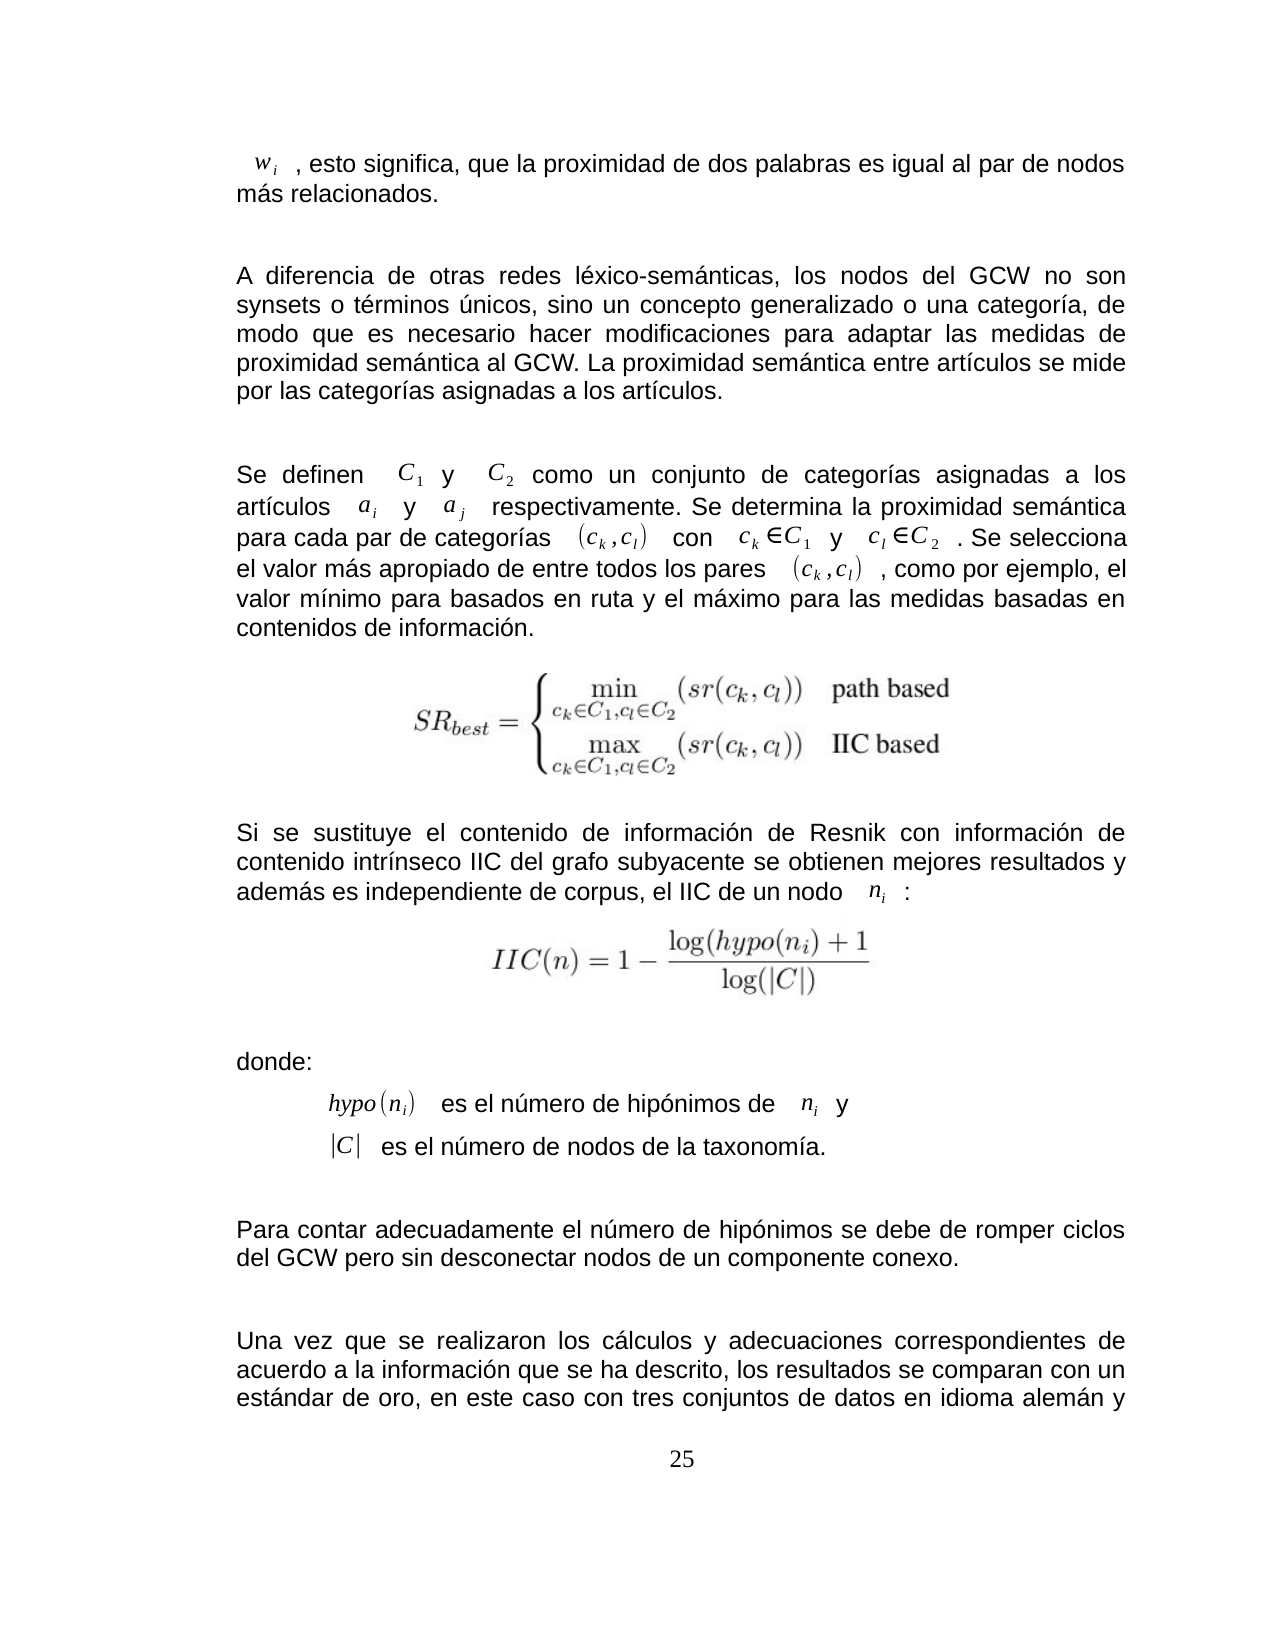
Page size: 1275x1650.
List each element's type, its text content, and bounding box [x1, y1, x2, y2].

text Si se sustituye el contenido de información de Resnik con información de contenido intrínseco IIC del grafo subyacente se obtienen mejores resultados y además es independiente de corpus, el IIC de un nodo : [236, 818, 1127, 907]
picture [414, 673, 950, 777]
text donde: [236, 1047, 1127, 1076]
text donde es el conjunto de nodos que representa sentidos de la palabra , esto significa, que la proximidad de dos palabras es igual al par de nodos más relacionados. [236, 148, 1127, 208]
text es el número de hipónimos de y [236, 1088, 1127, 1119]
text A diferencia de otras redes léxico-semánticas, los nodos del GCW no son synsets o términos únicos, sino un concepto generalizado o una categoría, de modo que es necesario hacer modificaciones para adaptar las medidas de proximidad semántica al GCW. La proximidad semántica entre artículos se mide por las categorías asignadas a los artículos. [236, 261, 1127, 405]
text Para contar adecuadamente el número de hipónimos se debe de romper ciclos del GCW pero sin desconectar nodos de un componente conexo. [236, 1214, 1127, 1272]
text es el número de nodos de la taxonomía. [236, 1132, 1127, 1161]
text Se definen y como un conjunto de categorías asignadas a los artículos y respectivamente. Se determina la proximidad semántica para cada par de categorías con y . Se selecciona el valor más apropiado de entre todos los pares , como por ejemplo, el valor mínimo para basados en ruta y el máximo para las medidas basadas en contenidos de información. [236, 459, 1127, 642]
picture [485, 919, 879, 1006]
text Una vez que se realizaron los cálculos y adecuaciones correspondientes de acuerdo a la información que se ha descrito, los resultados se comparan con un estándar de oro, en este caso con tres conjuntos de datos en idioma alemán y [236, 1326, 1127, 1412]
